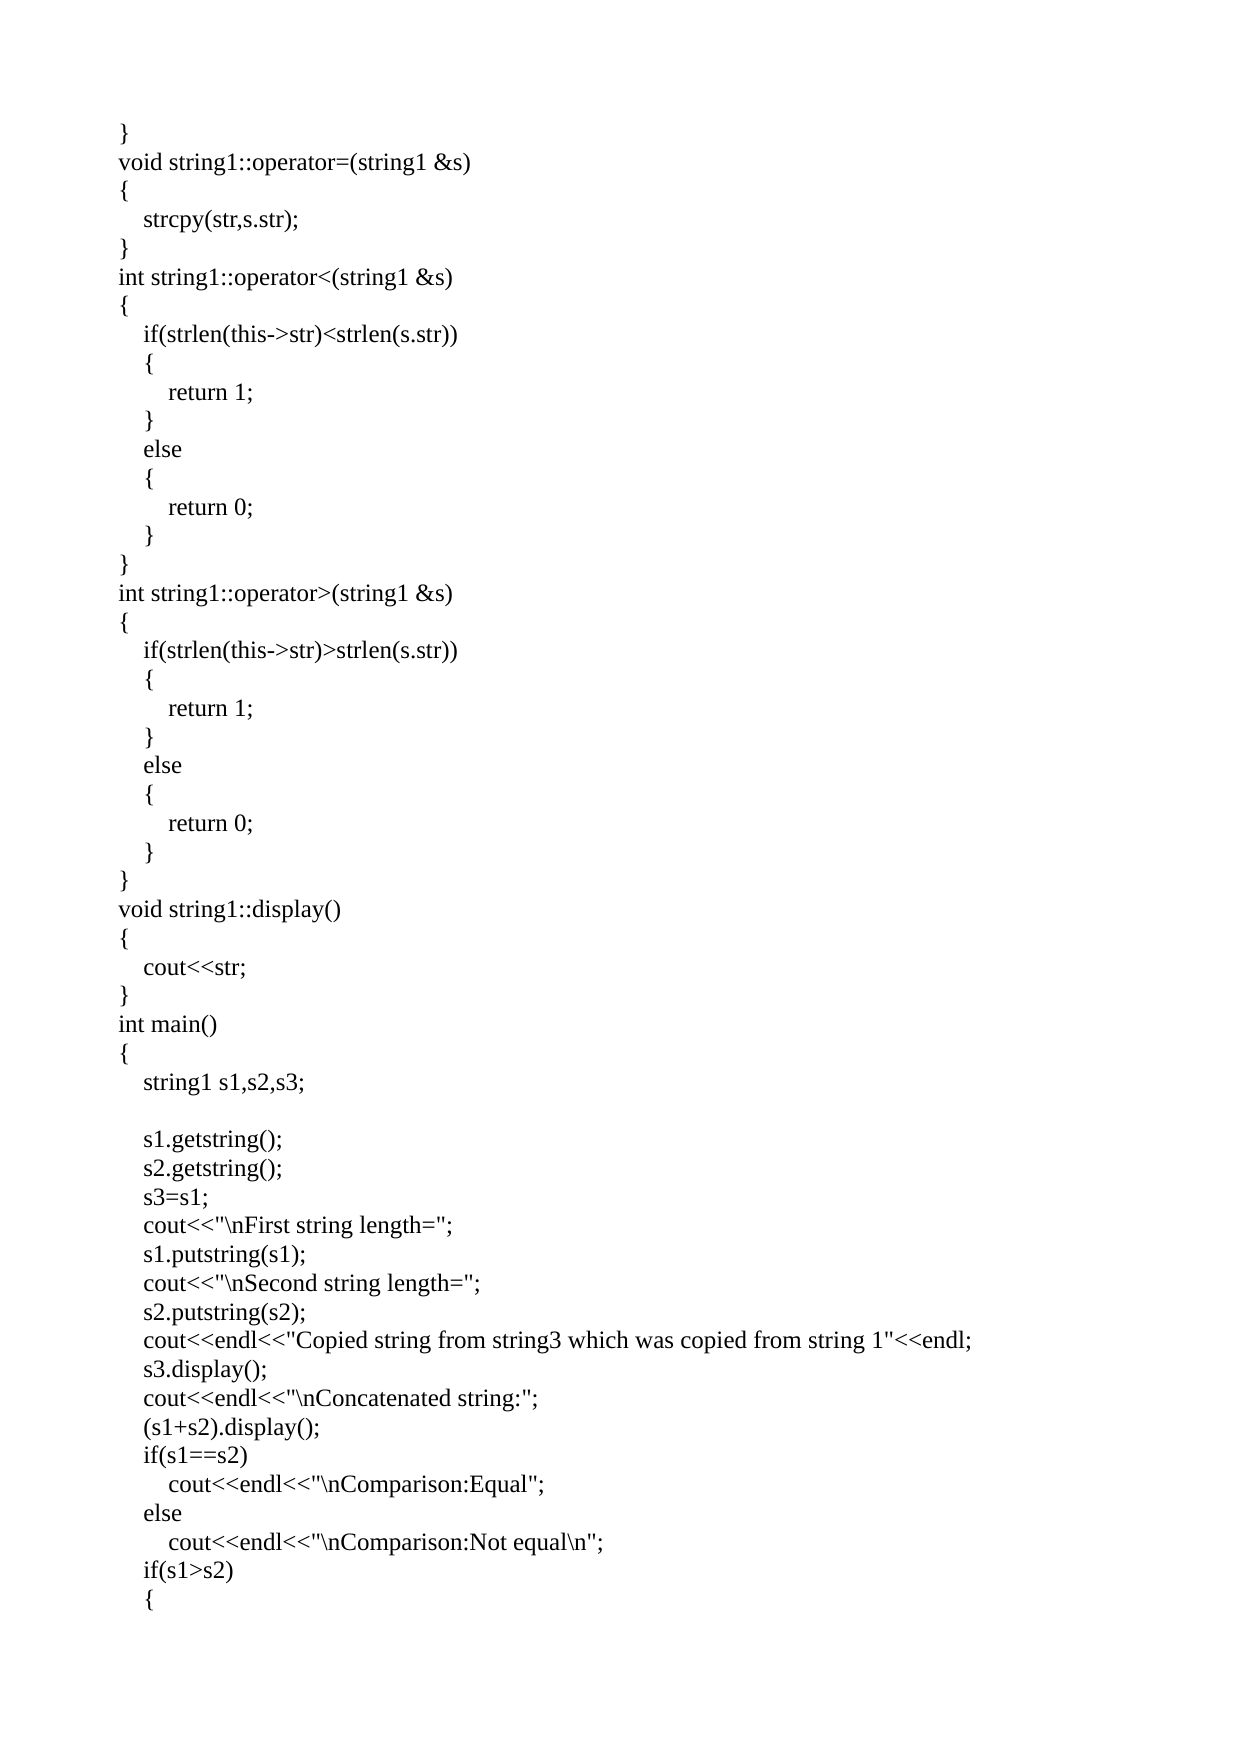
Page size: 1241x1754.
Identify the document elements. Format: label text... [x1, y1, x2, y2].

text strcpy(str,s.str); [118, 204, 1122, 233]
text s2.getstring(); [118, 1153, 1122, 1182]
text s1.putstring(s1); [118, 1239, 1122, 1268]
text } [118, 866, 1122, 894]
text s2.putstring(s2); [118, 1297, 1122, 1326]
text if(strlen(this->str)>strlen(s.str)) [118, 636, 1122, 664]
text if(s1==s2) [118, 1441, 1122, 1469]
text s1.getstring(); [118, 1124, 1122, 1153]
text return 0; [118, 492, 1122, 521]
text } [118, 521, 1122, 549]
text { [118, 779, 1122, 808]
text { [118, 607, 1122, 636]
text cout<<endl<<"\nConcatenated string:"; [118, 1383, 1122, 1412]
text } [118, 549, 1122, 578]
text if(strlen(this->str)<strlen(s.str)) [118, 319, 1122, 348]
text int main() [118, 1009, 1122, 1038]
text } [118, 722, 1122, 751]
text } [118, 233, 1122, 262]
text { [118, 664, 1122, 693]
text s3=s1; [118, 1182, 1122, 1211]
text else [118, 434, 1122, 463]
text else [118, 751, 1122, 779]
text cout<<str; [118, 952, 1122, 981]
text return 1; [118, 693, 1122, 722]
text } [118, 406, 1122, 434]
text { [118, 176, 1122, 204]
text void string1::operator=(string1 &s) [118, 147, 1122, 176]
text { [118, 348, 1122, 377]
text int string1::operator>(string1 &s) [118, 578, 1122, 607]
text { [118, 1584, 1122, 1613]
text string1 s1,s2,s3; [118, 1067, 1122, 1096]
text } [118, 118, 1122, 147]
text cout<<endl<<"Copied string from string3 which was copied from string 1"<<endl; [118, 1326, 1122, 1354]
text int string1::operator<(string1 &s) [118, 262, 1122, 291]
text } [118, 837, 1122, 866]
text else [118, 1498, 1122, 1527]
text } [118, 981, 1122, 1009]
text cout<<endl<<"\nComparison:Not equal\n"; [118, 1527, 1122, 1556]
text cout<<endl<<"\nComparison:Equal"; [118, 1469, 1122, 1498]
text void string1::display() [118, 894, 1122, 923]
text if(s1>s2) [118, 1556, 1122, 1584]
text cout<<"\nSecond string length="; [118, 1268, 1122, 1297]
text (s1+s2).display(); [118, 1412, 1122, 1441]
text cout<<"\nFirst string length="; [118, 1211, 1122, 1239]
text { [118, 1038, 1122, 1067]
text return 0; [118, 808, 1122, 837]
text s3.display(); [118, 1354, 1122, 1383]
text { [118, 463, 1122, 492]
text { [118, 923, 1122, 952]
text return 1; [118, 377, 1122, 406]
text { [118, 291, 1122, 319]
